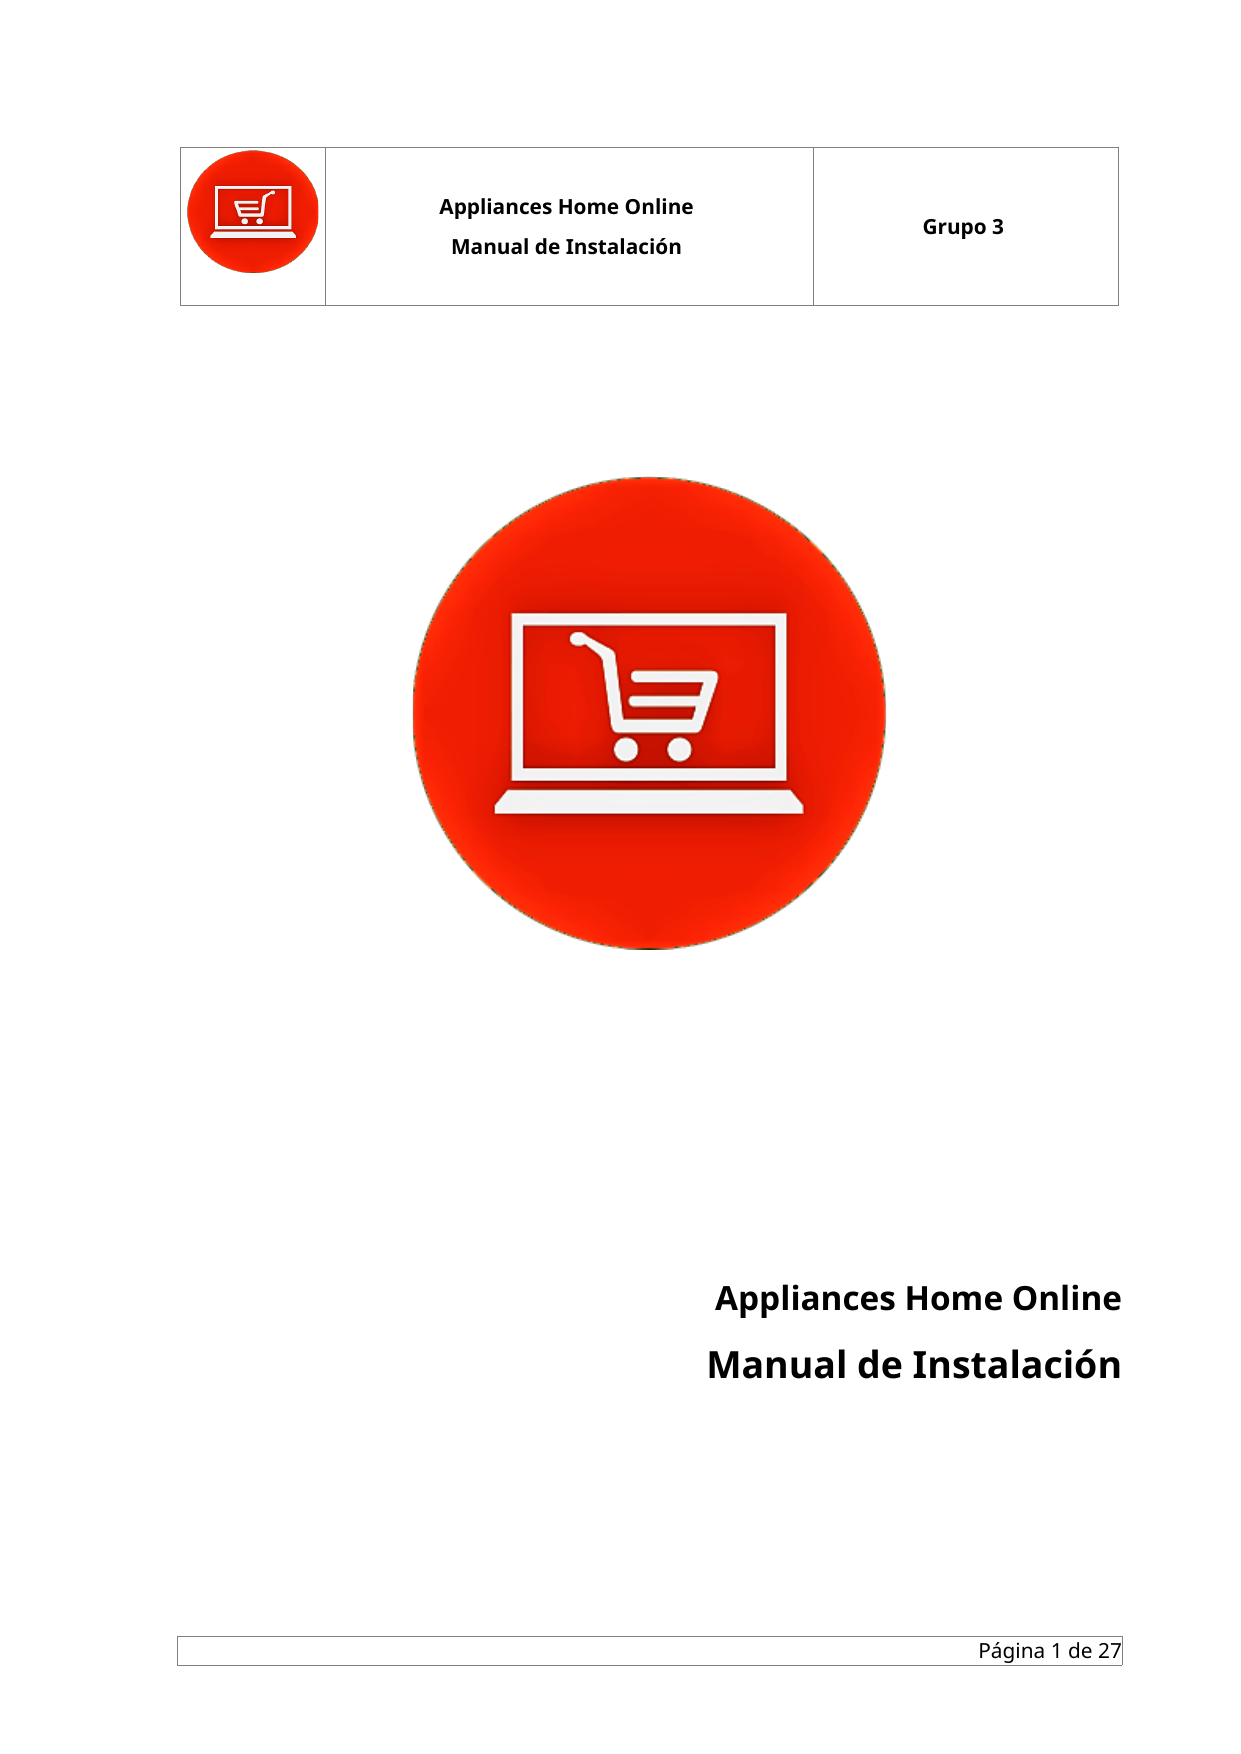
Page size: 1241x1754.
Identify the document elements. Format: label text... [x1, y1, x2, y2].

text Appliances Home Online [177, 1275, 1122, 1321]
text Manual de Instalación [177, 1338, 1122, 1389]
